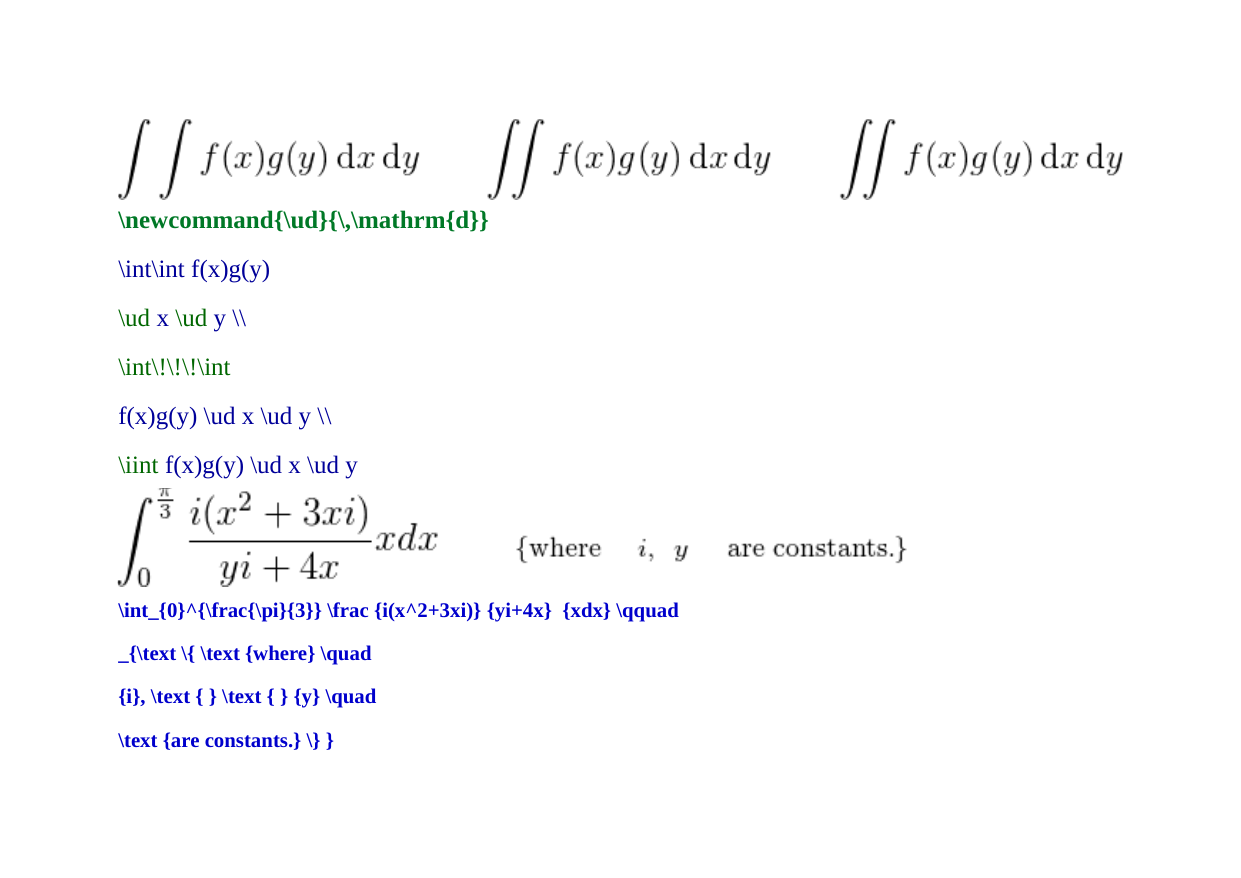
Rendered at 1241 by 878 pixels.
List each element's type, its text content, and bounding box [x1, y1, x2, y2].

text \newcommand{\ud}{\,\mathrm{d}} [118, 200, 1122, 234]
text \text {are constants.} \} } [118, 728, 1122, 752]
picture [117, 488, 907, 587]
text \int\int f(x)g(y) [118, 254, 1122, 283]
text {i}, \text { } \text { } {y} \quad [118, 684, 1122, 708]
picture [118, 118, 1123, 200]
text \int_{0}^{\frac{\pi}{3}} \frac {i(x^2+3xi)} {yi+4x} {xdx} \qquad [118, 598, 1122, 622]
text _{\text \{ \text {where} \quad [118, 641, 1122, 665]
text \ud x \ud y \\ [118, 303, 1122, 332]
text \int\!\!\!\int [118, 352, 1122, 381]
text \iint f(x)g(y) \ud x \ud y [118, 450, 1122, 479]
text f(x)g(y) \ud x \ud y \\ [118, 401, 1122, 430]
